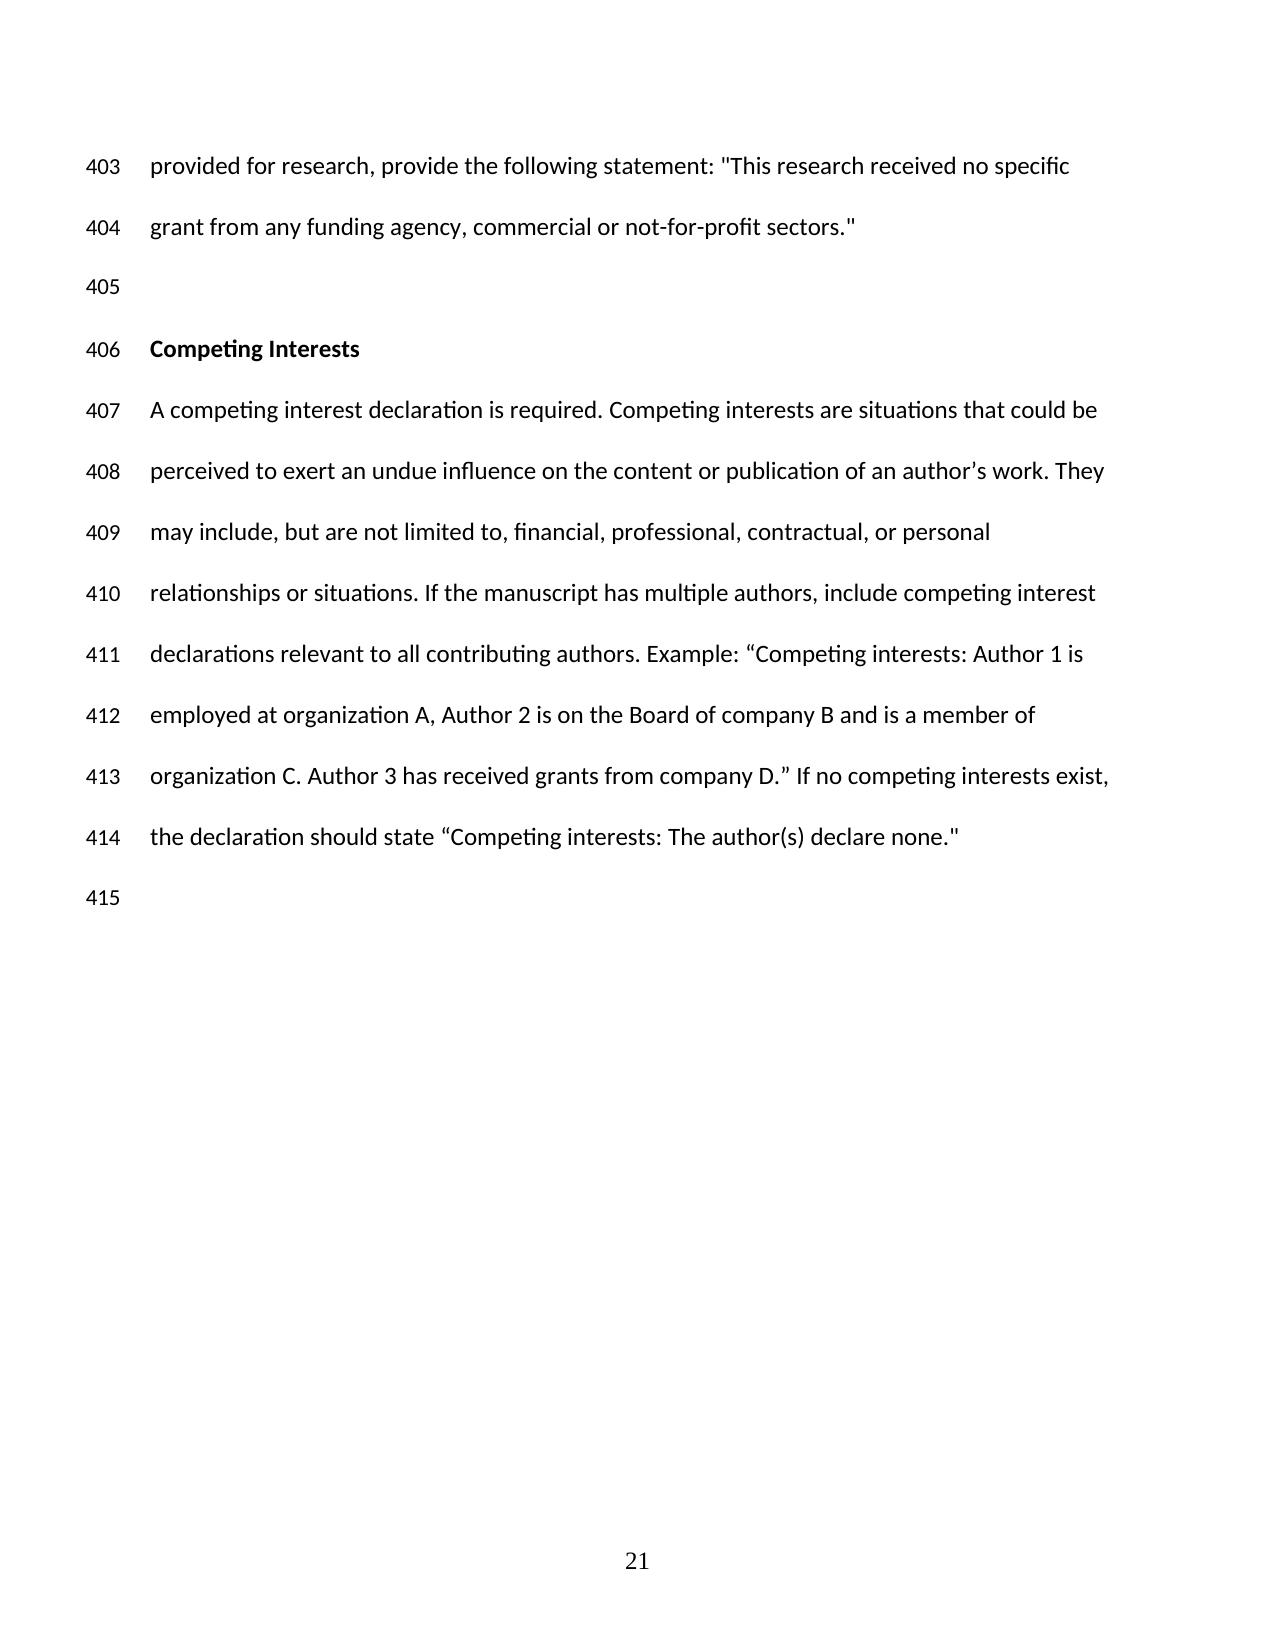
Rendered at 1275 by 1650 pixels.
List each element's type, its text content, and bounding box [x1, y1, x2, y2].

text A competing interest declaration is required. Competing interests are situations that could be perceived to exert an undue influence on the content or publication of an author’s work. They may include, but are not limited to, financial, professional, contractual, or personal relationships or situations. If the manuscript has multiple authors, include competing interest declarations relevant to all contributing authors. Example: “Competing interests: Author 1 is employed at organization A, Author 2 is on the Board of company B and is a member of organization C. Author 3 has received grants from company D.” If no competing interests exist, the declaration should state “Competing interests: The author(s) declare none." [150, 394, 1125, 852]
text Competing Interests [150, 333, 1125, 364]
text provided for research, provide the following statement: "This research received no specific grant from any funding agency, commercial or not-for-profit sectors." [150, 150, 1125, 242]
